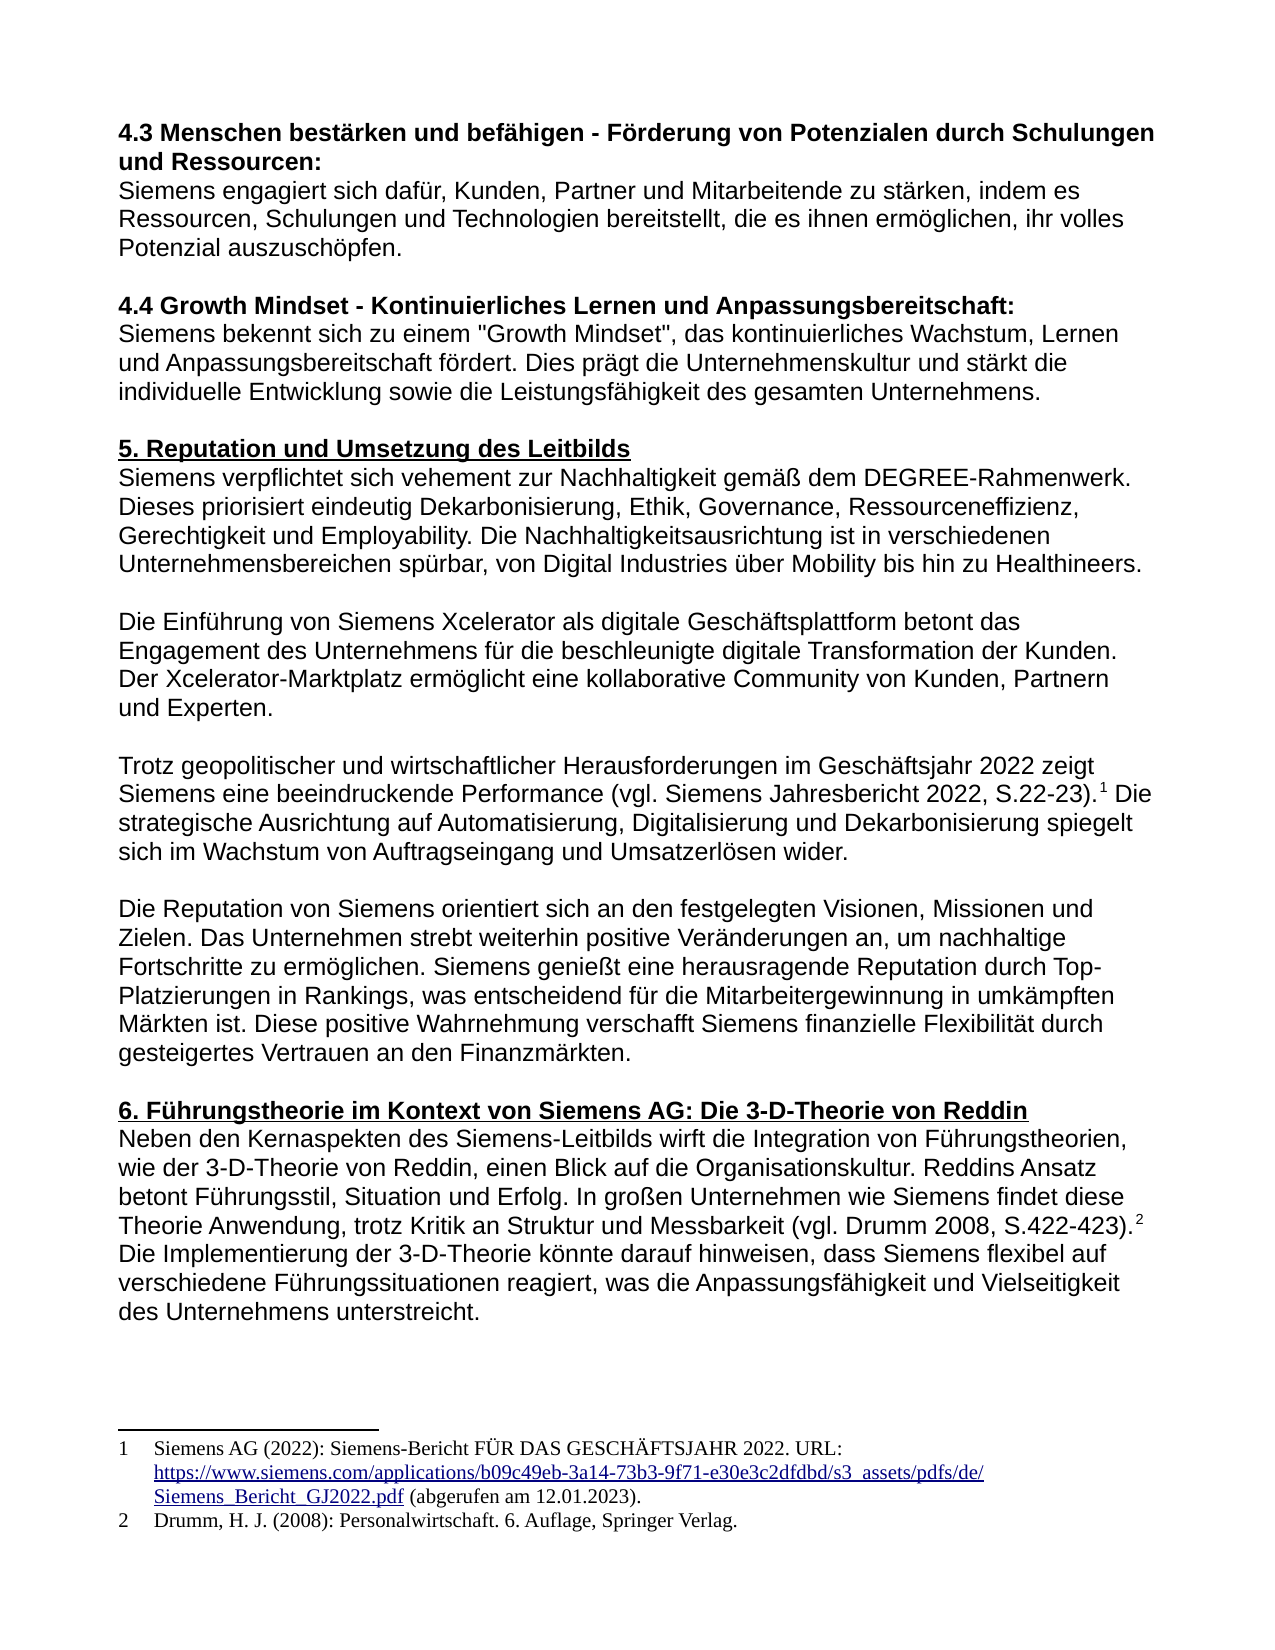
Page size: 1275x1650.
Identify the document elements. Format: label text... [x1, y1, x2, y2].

text Die Einführung von Siemens Xcelerator als digitale Geschäftsplattform betont das Engagement des Unternehmens für die beschleunigte digitale Transformation der Kunden. Der Xcelerator-Marktplatz ermöglicht eine kollaborative Community von Kunden, Partnern und Experten. [118, 607, 1157, 722]
text Neben den Kernaspekten des Siemens-Leitbilds wirft die Integration von Führungstheorien, wie der 3-D-Theorie von Reddin, einen Blick auf die Organisationskultur. Reddins Ansatz betont Führungsstil, Situation und Erfolg. In großen Unternehmen wie Siemens findet diese Theorie Anwendung, trotz Kritik an Struktur und Messbarkeit (vgl. Drumm 2008, S.422-423). Die Implementierung der 3-D-Theorie könnte darauf hinweisen, dass Siemens flexibel auf verschiedene Führungssituationen reagiert, was die Anpassungsfähigkeit und Vielseitigkeit des Unternehmens unterstreicht. [118, 1124, 1157, 1326]
text 6. Führungstheorie im Kontext von Siemens AG: Die 3-D-Theorie von Reddin [118, 1096, 1157, 1124]
text Siemens bekennt sich zu einem "Growth Mindset", das kontinuierliches Wachstum, Lernen und Anpassungsbereitschaft fördert. Dies prägt die Unternehmenskultur und stärkt die individuelle Entwicklung sowie die Leistungsfähigkeit des gesamten Unternehmens. [118, 319, 1157, 406]
text 4.4 Growth Mindset - Kontinuierliches Lernen und Anpassungsbereitschaft: [118, 291, 1157, 319]
text Trotz geopolitischer und wirtschaftlicher Herausforderungen im Geschäftsjahr 2022 zeigt Siemens eine beeindruckende Performance (vgl. Siemens Jahresbericht 2022, S.22-23). Die strategische Ausrichtung auf Automatisierung, Digitalisierung und Dekarbonisierung spiegelt sich im Wachstum von Auftragseingang und Umsatzerlösen wider. [118, 751, 1157, 866]
text Drumm, H. J. (2008): Personalwirtschaft. 6. Auflage, Springer Verlag. [118, 1508, 1157, 1532]
text 4.3 Menschen bestärken und befähigen - Förderung von Potenzialen durch Schulungen und Ressourcen: [118, 118, 1157, 176]
text Siemens AG (2022): Siemens-Bericht FÜR DAS GESCHÄFTSJAHR 2022. URL: https://www.siemens.com/applications/b09c49eb-3a14-73b3-9f71-e30e3c2dfdbd/s3_assets/pdfs/de/Siemens_Bericht_GJ2022.pdf (abgerufen am 12.01.2023). [118, 1436, 1157, 1508]
text 5. Reputation und Umsetzung des Leitbilds [118, 434, 1157, 463]
text Siemens verpflichtet sich vehement zur Nachhaltigkeit gemäß dem DEGREE-Rahmenwerk. Dieses priorisiert eindeutig Dekarbonisierung, Ethik, Governance, Ressourceneffizienz, Gerechtigkeit und Employability. Die Nachhaltigkeitsausrichtung ist in verschiedenen Unternehmensbereichen spürbar, von Digital Industries über Mobility bis hin zu Healthineers. [118, 463, 1157, 578]
text Die Reputation von Siemens orientiert sich an den festgelegten Visionen, Missionen und Zielen. Das Unternehmen strebt weiterhin positive Veränderungen an, um nachhaltige Fortschritte zu ermöglichen. Siemens genießt eine herausragende Reputation durch Top-Platzierungen in Rankings, was entscheidend für die Mitarbeitergewinnung in umkämpften Märkten ist. Diese positive Wahrnehmung verschafft Siemens finanzielle Flexibilität durch gesteigertes Vertrauen an den Finanzmärkten. [118, 894, 1157, 1067]
text Siemens engagiert sich dafür, Kunden, Partner und Mitarbeitende zu stärken, indem es Ressourcen, Schulungen und Technologien bereitstellt, die es ihnen ermöglichen, ihr volles Potenzial auszuschöpfen. [118, 176, 1157, 262]
